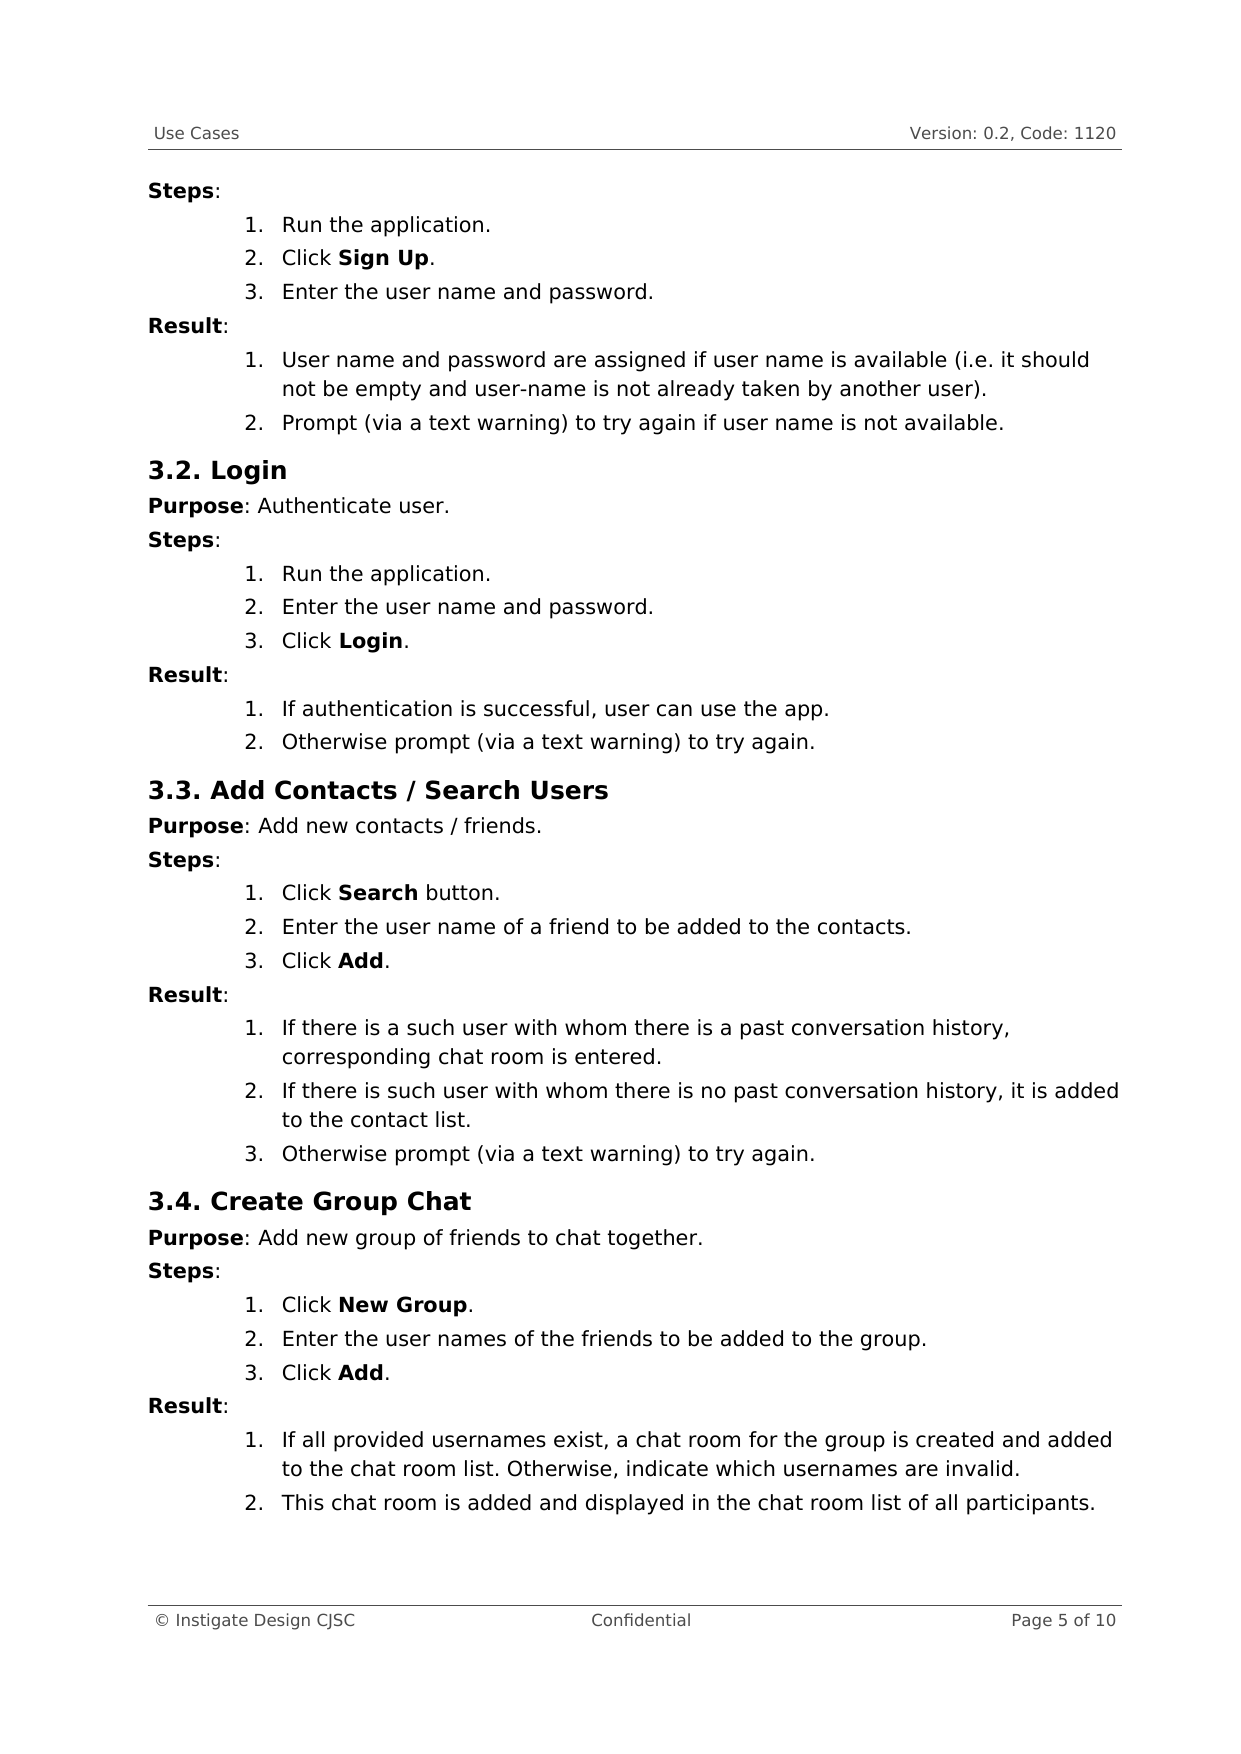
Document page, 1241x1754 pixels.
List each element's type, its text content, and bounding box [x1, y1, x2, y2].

text Result: [148, 663, 1122, 687]
list This chat room is added and displayed in the chat room list of all participants. [244, 1491, 1122, 1515]
list Enter the user name and password. [244, 280, 1122, 304]
list Click New Group. [244, 1293, 1122, 1317]
list Enter the user name and password. [244, 595, 1122, 619]
list User name and password are assigned if user name is available (i.e. it should not be empty and user-name is not already taken by another user). [244, 348, 1122, 401]
text Steps: [148, 179, 1122, 203]
list Enter the user name of a friend to be added to the contacts. [244, 915, 1122, 939]
text Steps: [148, 1259, 1122, 1283]
text Result: [148, 314, 1122, 338]
text Result: [148, 1394, 1122, 1418]
subtitle Create Group Chat [148, 1187, 1122, 1217]
text Result: [148, 983, 1122, 1007]
subtitle Login [148, 456, 1122, 485]
list Enter the user names of the friends to be added to the group. [244, 1327, 1122, 1351]
text Purpose: Add new group of friends to chat together. [148, 1226, 1122, 1250]
list If authentication is successful, user can use the app. [244, 697, 1122, 721]
list Click Add. [244, 1361, 1122, 1385]
list If all provided usernames exist, a chat room for the group is created and added to the chat room list. Otherwise, indicate which usernames are invalid. [244, 1428, 1122, 1481]
list Otherwise prompt (via a text warning) to try again. [244, 730, 1122, 754]
list Run the application. [244, 213, 1122, 237]
list Click Login. [244, 629, 1122, 653]
list Click Search button. [244, 881, 1122, 906]
list If there is such user with whom there is no past conversation history, it is added to the contact list. [244, 1079, 1122, 1132]
list If there is a such user with whom there is a past conversation history, corresponding chat room is entered. [244, 1016, 1122, 1070]
list Run the application. [244, 562, 1122, 586]
text Steps: [148, 528, 1122, 552]
text Purpose: Authenticate user. [148, 494, 1122, 518]
list Click Add. [244, 949, 1122, 973]
text Purpose: Add new contacts / friends. [148, 814, 1122, 838]
list Otherwise prompt (via a text warning) to try again. [244, 1142, 1122, 1166]
list Click Sign Up. [244, 246, 1122, 271]
list Prompt (via a text warning) to try again if user name is not available. [244, 411, 1122, 435]
subtitle Add Contacts / Search Users [148, 776, 1122, 805]
text Steps: [148, 848, 1122, 872]
